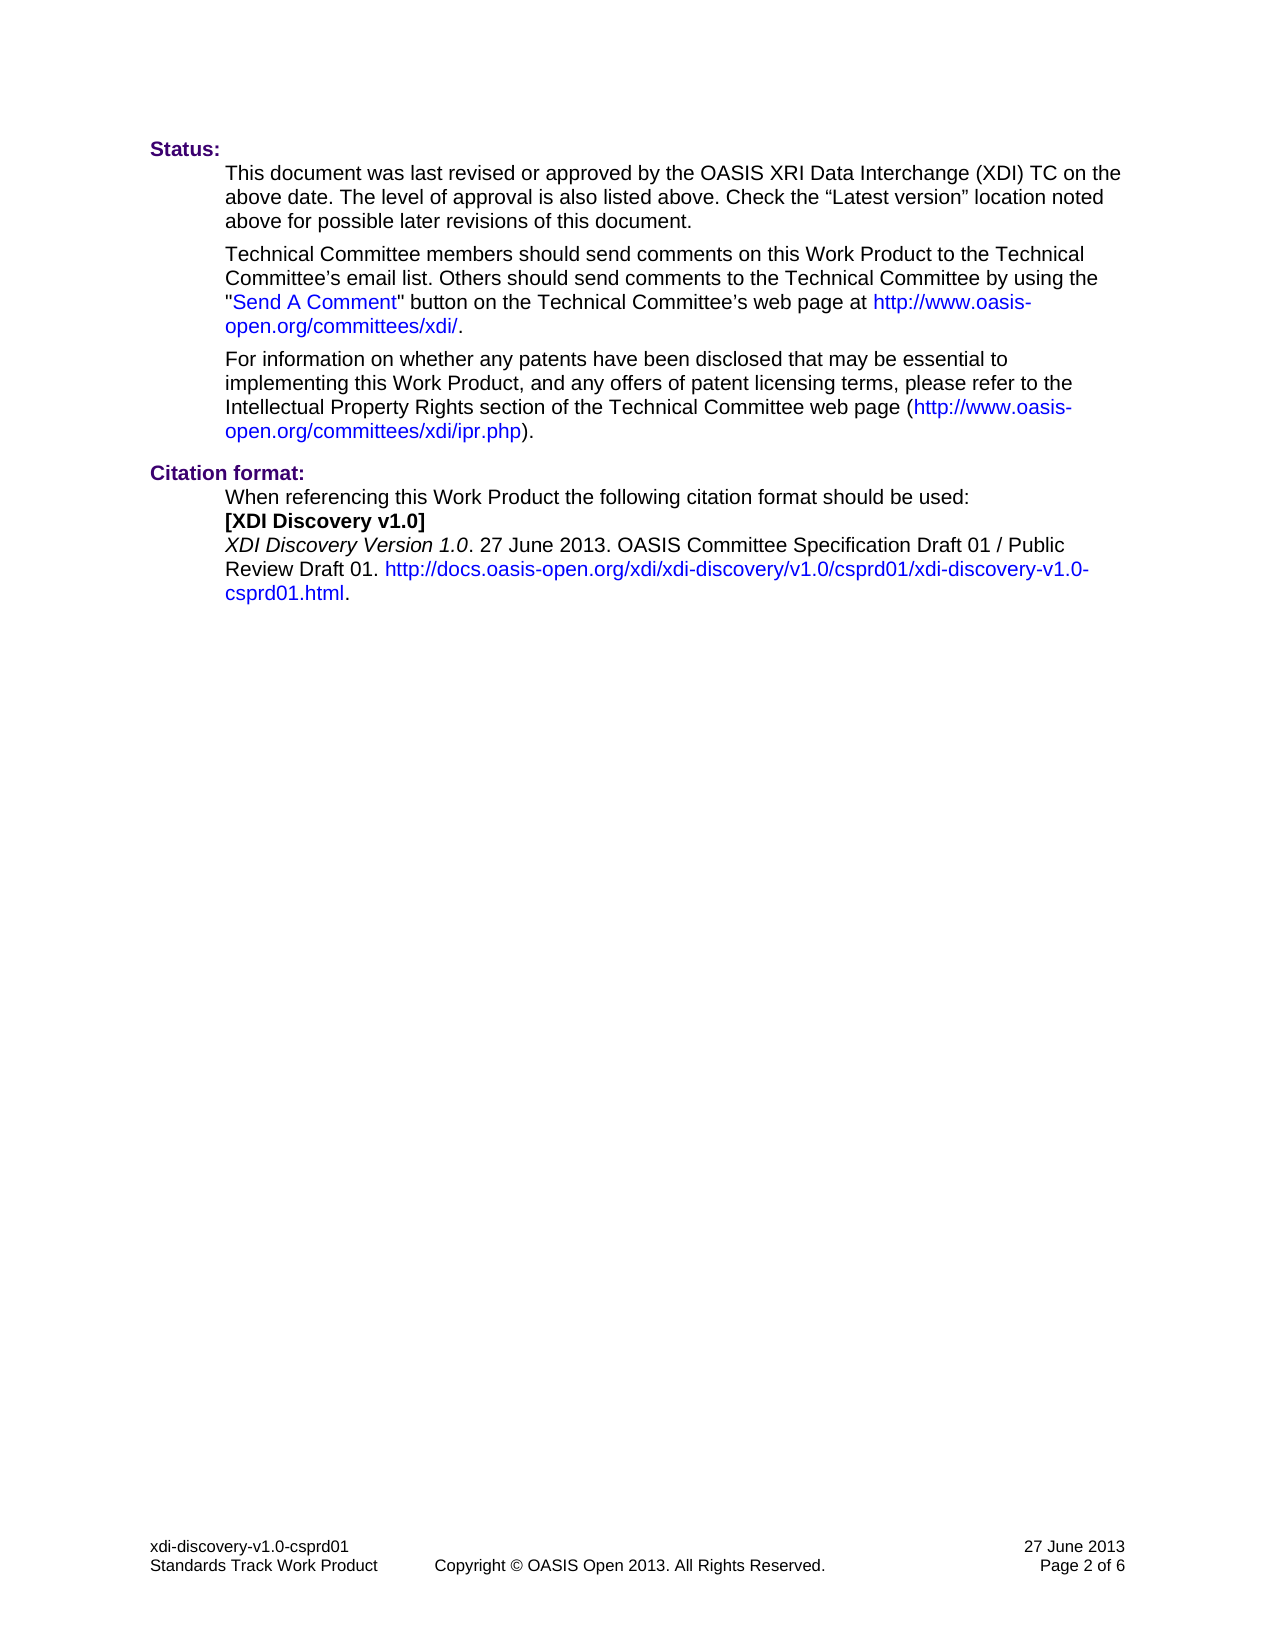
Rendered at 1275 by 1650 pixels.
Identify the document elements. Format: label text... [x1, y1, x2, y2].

title When referencing this Work Product the following citation format should be used: [225, 484, 1125, 508]
title Status: [150, 137, 1125, 161]
title [XDI Discovery v1.0] [225, 508, 1125, 532]
text This document was last revised or approved by the OASIS XRI Data Interchange (XDI) TC on the above date. The level of approval is also listed above. Check the “Latest version” location noted above for possible later revisions of this document. [225, 161, 1125, 233]
title Citation format: [150, 461, 1125, 484]
text For information on whether any patents have been disclosed that may be essential to implementing this Work Product, and any offers of patent licensing terms, please refer to the Intellectual Property Rights section of the Technical Committee web page (http://www.oasis-open.org/committees/xdi/ipr.php). [225, 347, 1125, 443]
title XDI Discovery Version 1.0. 27 June 2013. OASIS Committee Specification Draft 01 / Public Review Draft 01. http://docs.oasis-open.org/xdi/xdi-discovery/v1.0/csprd01/xdi-discovery-v1.0-csprd01.html. [225, 532, 1125, 604]
text Technical Committee members should send comments on this Work Product to the Technical Committee’s email list. Others should send comments to the Technical Committee by using the "Send A Comment" button on the Technical Committee’s web page at http://www.oasis-open.org/committees/xdi/. [225, 242, 1125, 338]
